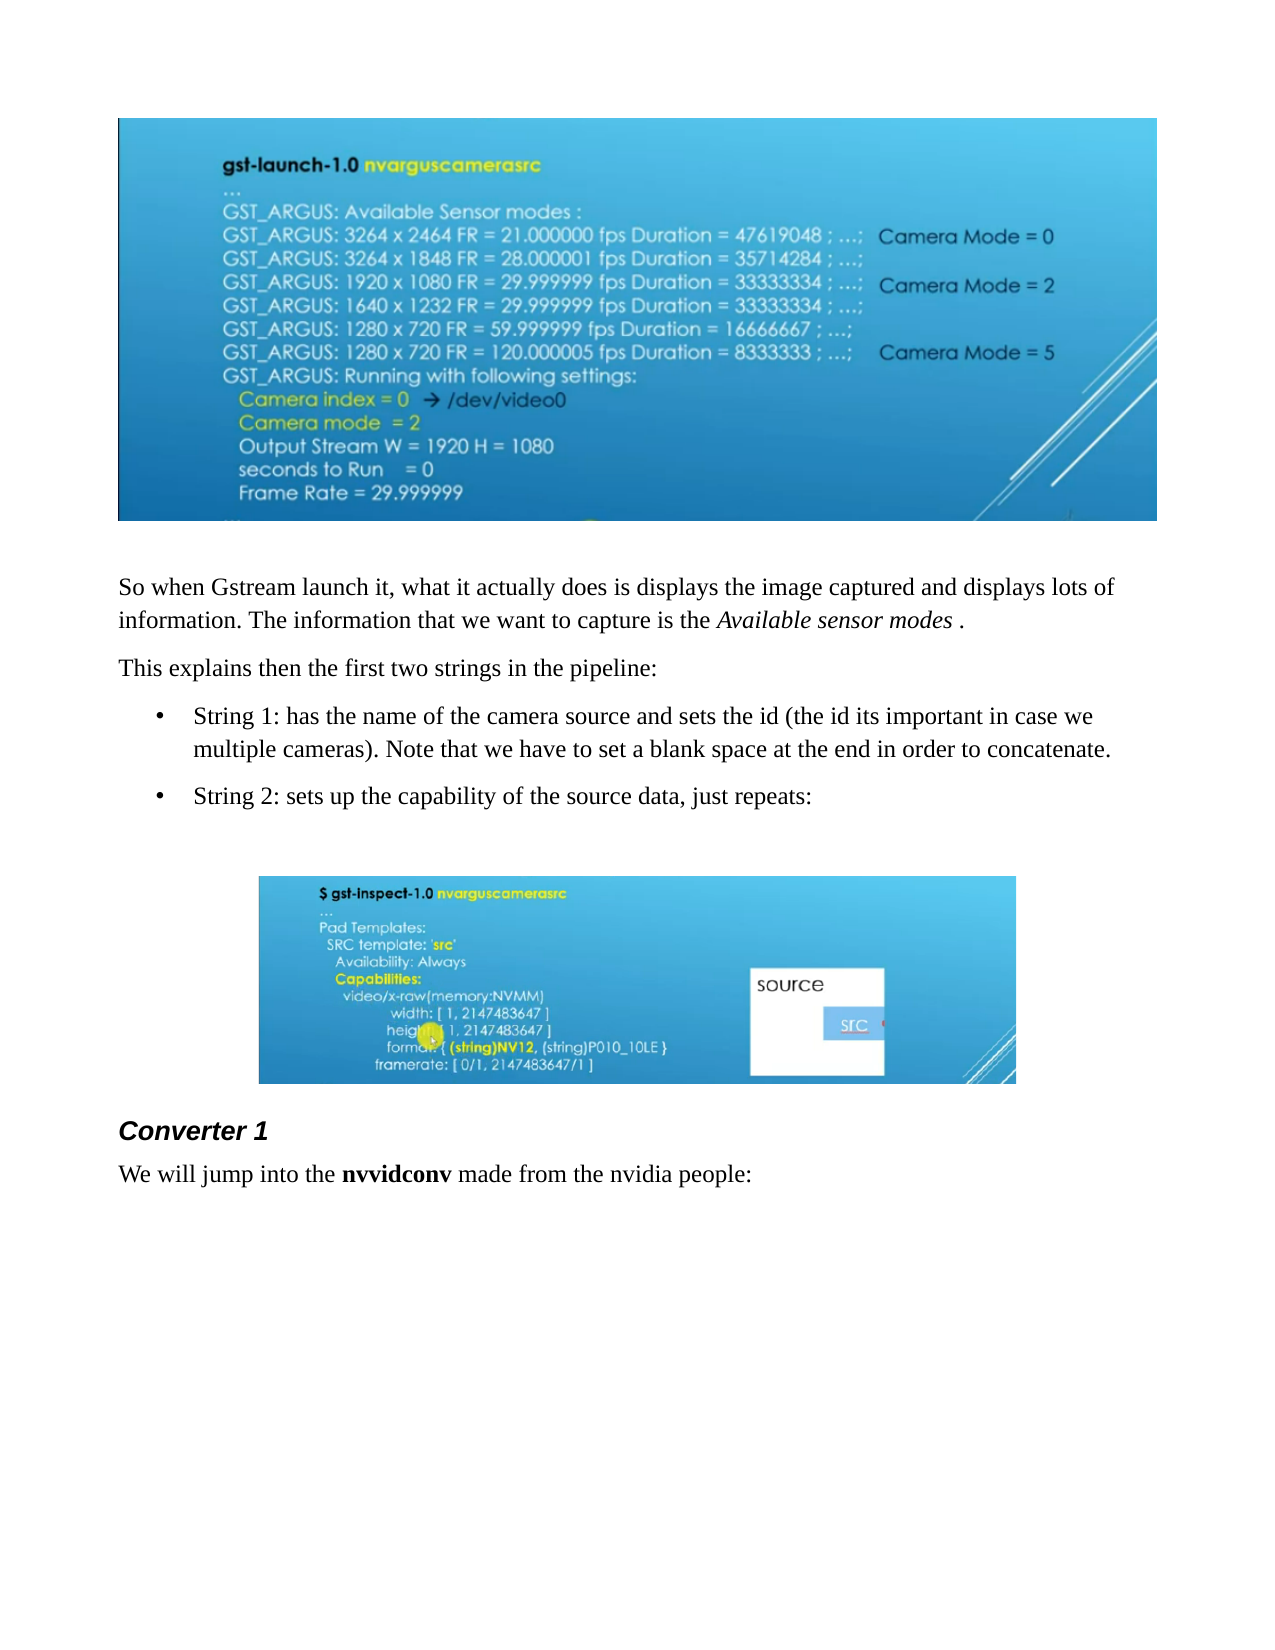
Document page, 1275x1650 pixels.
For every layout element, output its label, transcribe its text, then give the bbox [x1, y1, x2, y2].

picture [258, 876, 1017, 1084]
list String 1: has the name of the camera source and sets the id (the id its important in case we multiple cameras). Note that we have to set a blank space at the end in order to concatenate. [156, 701, 1157, 762]
text So when Gstream launch it, what it actually does is displays the image captured and displays lots of information. The information that we want to capture is the Available sensor modes . [118, 572, 1157, 634]
text We will jump into the nvvidconv made from the nvidia people: [118, 1159, 1157, 1188]
picture [118, 118, 1157, 521]
list String 2: sets up the capability of the source data, just repeats: [156, 781, 1157, 810]
text This explains then the first two strings in the pipeline: [118, 653, 1157, 682]
subtitle Converter 1 [118, 1115, 1157, 1146]
